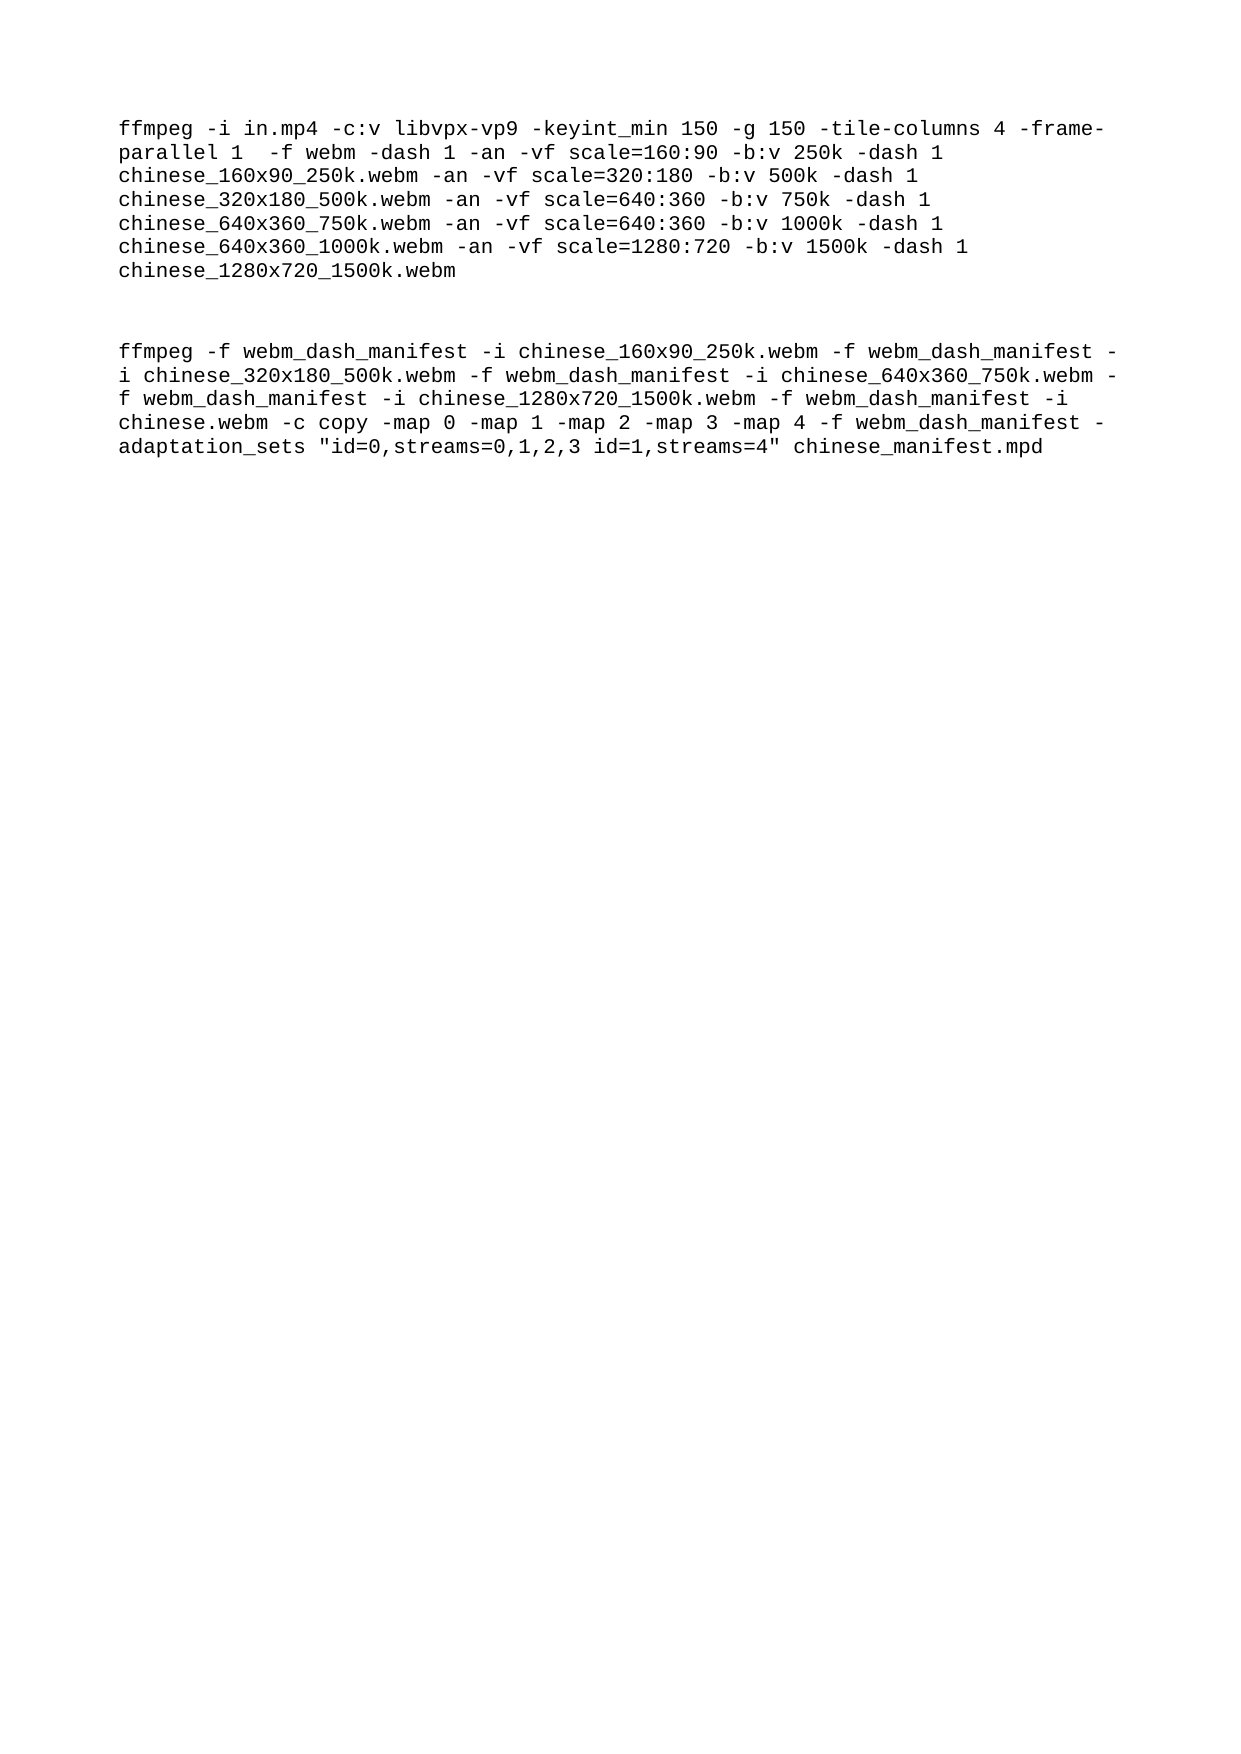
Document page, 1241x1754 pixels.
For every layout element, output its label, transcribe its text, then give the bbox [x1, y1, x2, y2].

text ffmpeg -f webm_dash_manifest -i chinese_160x90_250k.webm -f webm_dash_manifest -i chinese_320x180_500k.webm -f webm_dash_manifest -i chinese_640x360_750k.webm -f webm_dash_manifest -i chinese_1280x720_1500k.webm -f webm_dash_manifest -i chinese.webm -c copy -map 0 -map 1 -map 2 -map 3 -map 4 -f webm_dash_manifest -adaptation_sets "id=0,streams=0,1,2,3 id=1,streams=4" chinese_manifest.mpd [118, 341, 1122, 459]
text ffmpeg -i in.mp4 -c:v libvpx-vp9 -keyint_min 150 -g 150 -tile-columns 4 -frame-parallel 1 -f webm -dash 1 -an -vf scale=160:90 -b:v 250k -dash 1 chinese_160x90_250k.webm -an -vf scale=320:180 -b:v 500k -dash 1 chinese_320x180_500k.webm -an -vf scale=640:360 -b:v 750k -dash 1 chinese_640x360_750k.webm -an -vf scale=640:360 -b:v 1000k -dash 1 chinese_640x360_1000k.webm -an -vf scale=1280:720 -b:v 1500k -dash 1 chinese_1280x720_1500k.webm [118, 118, 1122, 284]
